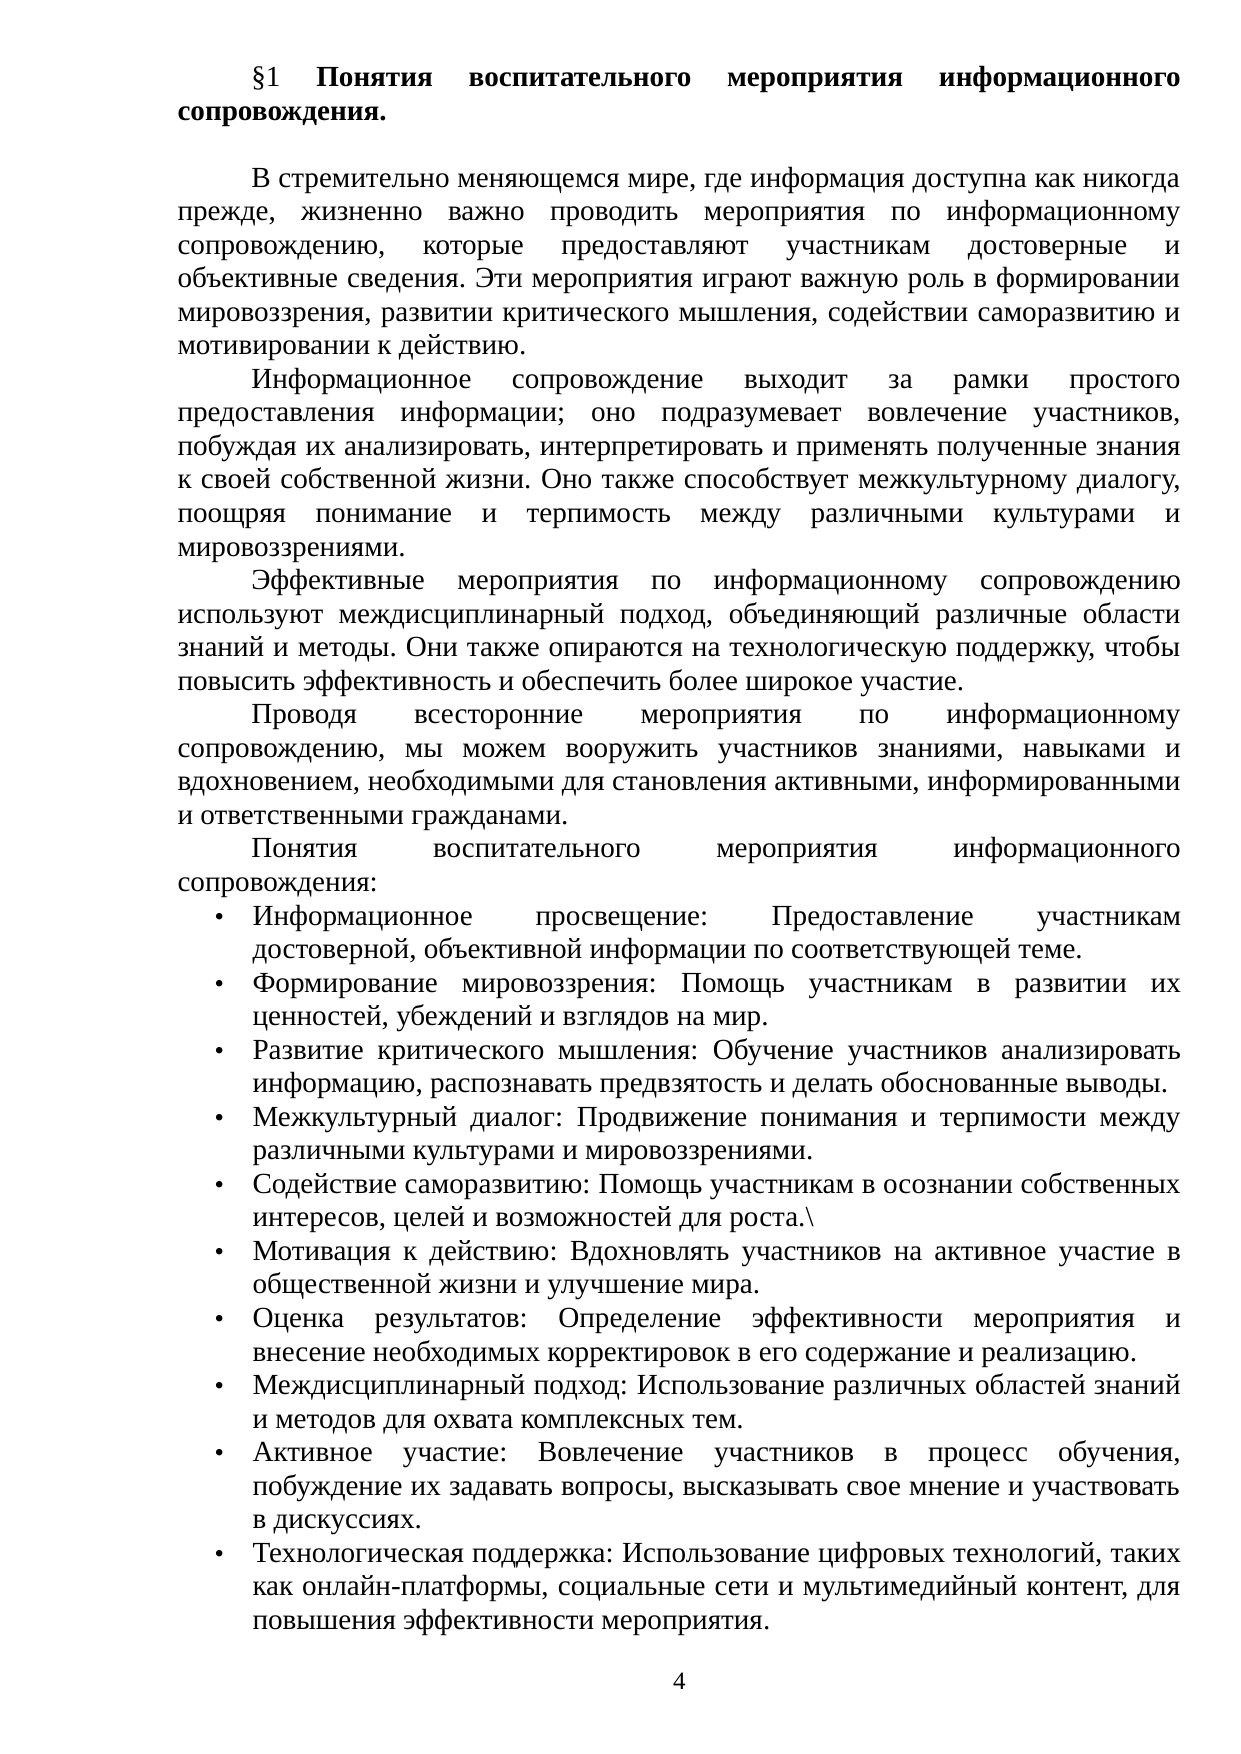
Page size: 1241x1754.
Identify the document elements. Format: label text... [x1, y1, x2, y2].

list Информационное просвещение: Предоставление участникам достоверной, объективной информации по соответствующей теме. [215, 898, 1181, 965]
list Формирование мировоззрения: Помощь участникам в развитии их ценностей, убеждений и взглядов на мир. [215, 965, 1181, 1032]
list Содействие саморазвитию: Помощь участникам в осознании собственных интересов, целей и возможностей для роста.\ [215, 1166, 1181, 1233]
list Оценка результатов: Определение эффективности мероприятия и внесение необходимых корректировок в его содержание и реализацию. [215, 1300, 1181, 1367]
list Технологическая поддержка: Использование цифровых технологий, таких как онлайн-платформы, социальные сети и мультимедийный контент, для повышения эффективности мероприятия. [215, 1535, 1181, 1636]
list Междисциплинарный подход: Использование различных областей знаний и методов для охвата комплексных тем. [215, 1367, 1181, 1434]
text Эффективные мероприятия по информационному сопровождению используют междисциплинарный подход, объединяющий различные области знаний и методы. Они также опираются на технологическую поддержку, чтобы повысить эффективность и обеспечить более широкое участие. [177, 562, 1181, 696]
list Межкультурный диалог: Продвижение понимания и терпимости между различными культурами и мировоззрениями. [215, 1099, 1181, 1166]
text Понятия воспитательного мероприятия информационного сопровождения: [177, 831, 1181, 898]
list Мотивация к действию: Вдохновлять участников на активное участие в общественной жизни и улучшение мира. [215, 1233, 1181, 1300]
text Информационное сопровождение выходит за рамки простого предоставления информации; оно подразумевает вовлечение участников, побуждая их анализировать, интерпретировать и применять полученные знания к своей собственной жизни. Оно также способствует межкультурному диалогу, поощряя понимание и терпимость между различными культурами и мировоззрениями. [177, 361, 1181, 562]
text В стремительно меняющемся мире, где информация доступна как никогда прежде, жизненно важно проводить мероприятия по информационному сопровождению, которые предоставляют участникам достоверные и объективные сведения. Эти мероприятия играют важную роль в формировании мировоззрения, развитии критического мышления, содействии саморазвитию и мотивировании к действию. [177, 160, 1181, 361]
list Развитие критического мышления: Обучение участников анализировать информацию, распознавать предвзятость и делать обоснованные выводы. [215, 1032, 1181, 1099]
text §1 Понятия воспитательного мероприятия информационного сопровождения. [177, 59, 1181, 126]
text Проводя всесторонние мероприятия по информационному сопровождению, мы можем вооружить участников знаниями, навыками и вдохновением, необходимыми для становления активными, информированными и ответственными гражданами. [177, 696, 1181, 831]
list Активное участие: Вовлечение участников в процесс обучения, побуждение их задавать вопросы, высказывать свое мнение и участвовать в дискуссиях. [215, 1434, 1181, 1535]
